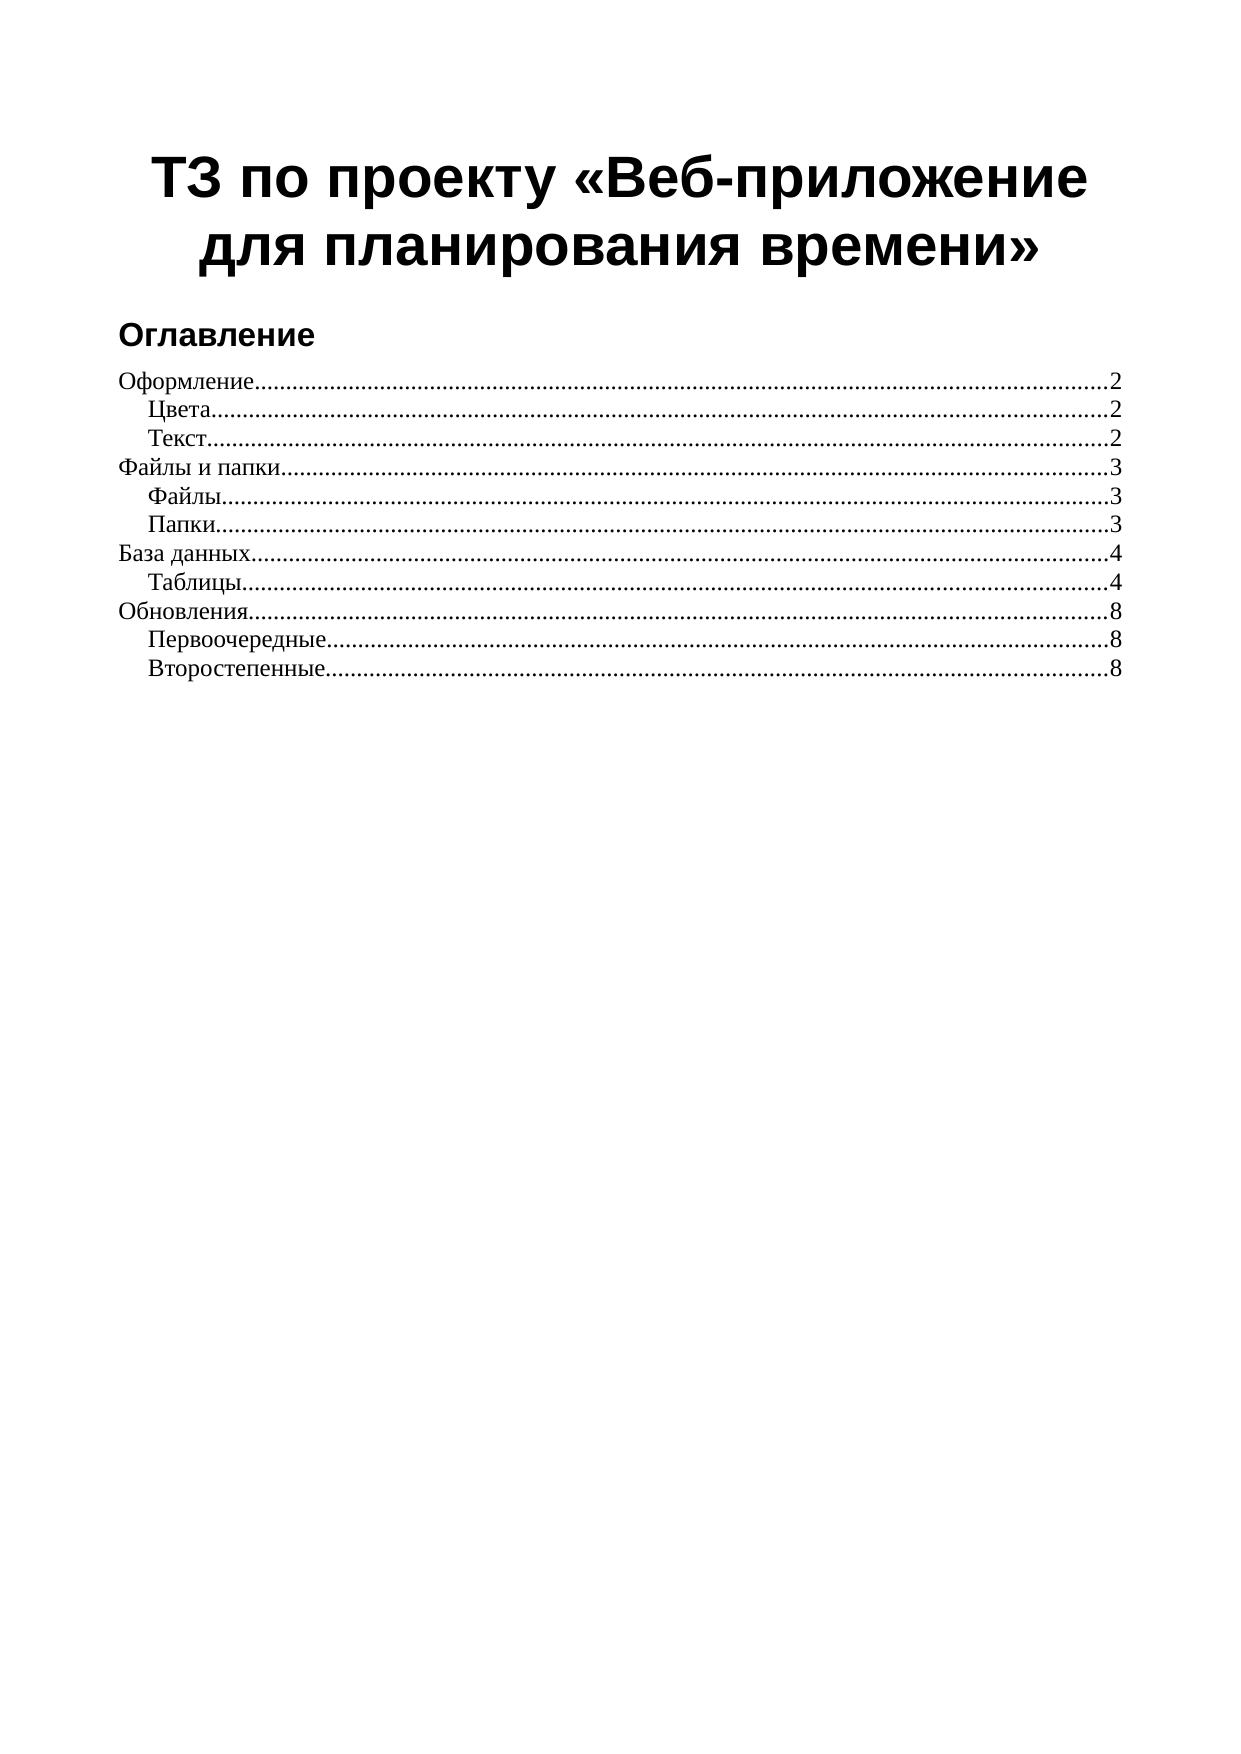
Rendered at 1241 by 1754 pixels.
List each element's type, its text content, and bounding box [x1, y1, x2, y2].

text Папки 3 [148, 509, 1122, 538]
title ТЗ по проекту «Веб-приложение для планирования времени» [118, 143, 1122, 277]
subtitle Оглавление [118, 315, 1122, 353]
text Текст 2 [148, 423, 1122, 452]
text Второстепенные 8 [148, 653, 1122, 682]
text Цвета 2 [148, 394, 1122, 423]
text Первоочередные 8 [148, 624, 1122, 653]
text Обновления 8 [118, 596, 1122, 624]
text Файлы и папки 3 [118, 452, 1122, 481]
text Оформление 2 [118, 366, 1122, 394]
text Файлы 3 [148, 481, 1122, 509]
text База данных 4 [118, 538, 1122, 567]
text Таблицы 4 [148, 567, 1122, 596]
